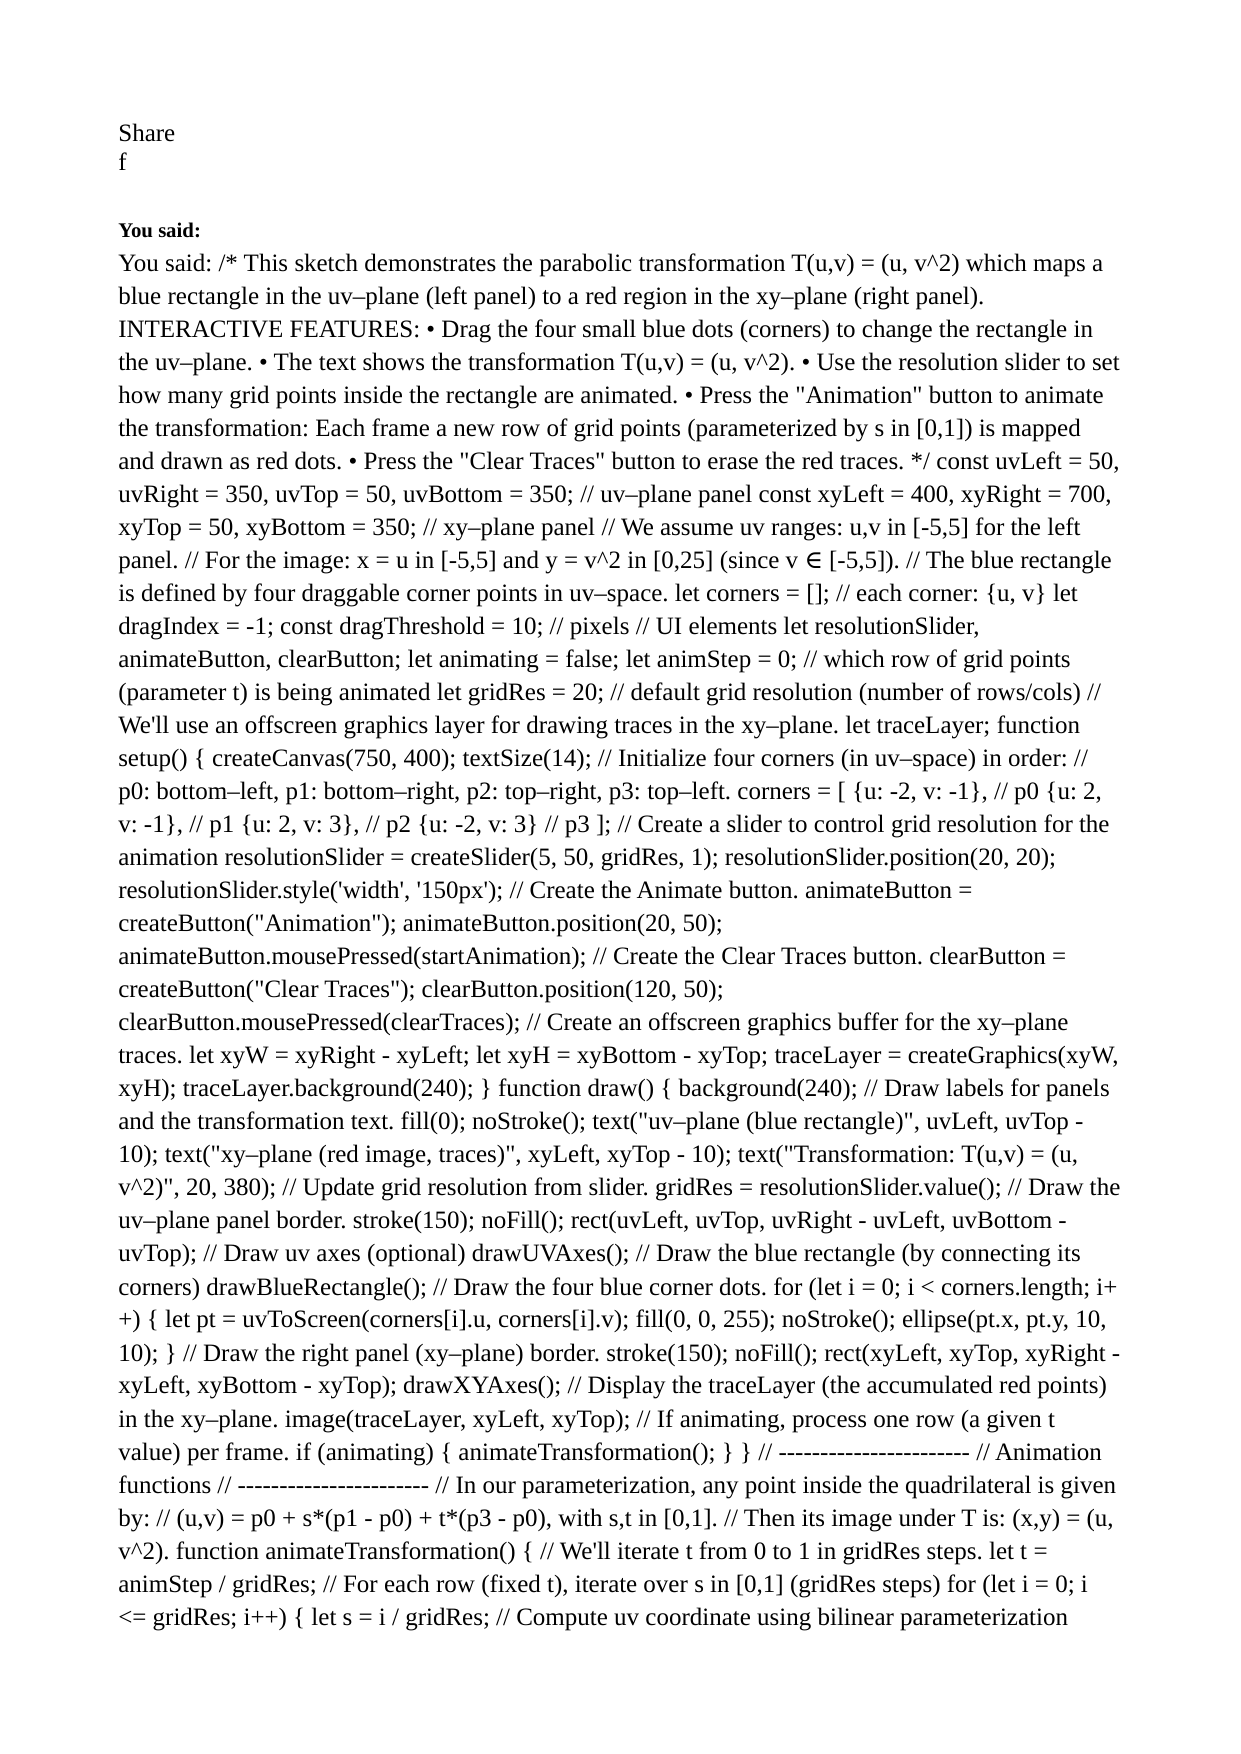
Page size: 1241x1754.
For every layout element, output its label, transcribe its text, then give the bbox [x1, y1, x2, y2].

text You said: /* This sketch demonstrates the parabolic transformation T(u,v) = (u, v^2) which maps a blue rectangle in the uv–plane (left panel) to a red region in the xy–plane (right panel). INTERACTIVE FEATURES: • Drag the four small blue dots (corners) to change the rectangle in the uv–plane. • The text shows the transformation T(u,v) = (u, v^2). • Use the resolution slider to set how many grid points inside the rectangle are animated. • Press the "Animation" button to animate the transformation: Each frame a new row of grid points (parameterized by s in [0,1]) is mapped and drawn as red dots. • Press the "Clear Traces" button to erase the red traces. */ const uvLeft = 50, uvRight = 350, uvTop = 50, uvBottom = 350; // uv–plane panel const xyLeft = 400, xyRight = 700, xyTop = 50, xyBottom = 350; // xy–plane panel // We assume uv ranges: u,v in [-5,5] for the left panel. // For the image: x = u in [-5,5] and y = v^2 in [0,25] (since v ∈ [-5,5]). // The blue rectangle is defined by four draggable corner points in uv–space. let corners = []; // each corner: {u, v} let dragIndex = -1; const dragThreshold = 10; // pixels // UI elements let resolutionSlider, animateButton, clearButton; let animating = false; let animStep = 0; // which row of grid points (parameter t) is being animated let gridRes = 20; // default grid resolution (number of rows/cols) // We'll use an offscreen graphics layer for drawing traces in the xy–plane. let traceLayer; function setup() { createCanvas(750, 400); textSize(14); // Initialize four corners (in uv–space) in order: // p0: bottom–left, p1: bottom–right, p2: top–right, p3: top–left. corners = [ {u: -2, v: -1}, // p0 {u: 2, v: -1}, // p1 {u: 2, v: 3}, // p2 {u: -2, v: 3} // p3 ]; // Create a slider to control grid resolution for the animation resolutionSlider = createSlider(5, 50, gridRes, 1); resolutionSlider.position(20, 20); resolutionSlider.style('width', '150px'); // Create the Animate button. animateButton = createButton("Animation"); animateButton.position(20, 50); animateButton.mousePressed(startAnimation); // Create the Clear Traces button. clearButton = createButton("Clear Traces"); clearButton.position(120, 50); clearButton.mousePressed(clearTraces); // Create an offscreen graphics buffer for the xy–plane traces. let xyW = xyRight - xyLeft; let xyH = xyBottom - xyTop; traceLayer = createGraphics(xyW, xyH); traceLayer.background(240); } function draw() { background(240); // Draw labels for panels and the transformation text. fill(0); noStroke(); text("uv–plane (blue rectangle)", uvLeft, uvTop - 10); text("xy–plane (red image, traces)", xyLeft, xyTop - 10); text("Transformation: T(u,v) = (u, v^2)", 20, 380); // Update grid resolution from slider. gridRes = resolutionSlider.value(); // Draw the uv–plane panel border. stroke(150); noFill(); rect(uvLeft, uvTop, uvRight - uvLeft, uvBottom - uvTop); // Draw uv axes (optional) drawUVAxes(); // Draw the blue rectangle (by connecting its corners) drawBlueRectangle(); // Draw the four blue corner dots. for (let i = 0; i < corners.length; i++) { let pt = uvToScreen(corners[i].u, corners[i].v); fill(0, 0, 255); noStroke(); ellipse(pt.x, pt.y, 10, 10); } // Draw the right panel (xy–plane) border. stroke(150); noFill(); rect(xyLeft, xyTop, xyRight - xyLeft, xyBottom - xyTop); drawXYAxes(); // Display the traceLayer (the accumulated red points) in the xy–plane. image(traceLayer, xyLeft, xyTop); // If animating, process one row (a given t value) per frame. if (animating) { animateTransformation(); } } // ----------------------- // Animation functions // ----------------------- // In our parameterization, any point inside the quadrilateral is given by: // (u,v) = p0 + s*(p1 - p0) + t*(p3 - p0), with s,t in [0,1]. // Then its image under T is: (x,y) = (u, v^2). function animateTransformation() { // We'll iterate t from 0 to 1 in gridRes steps. let t = animStep / gridRes; // For each row (fixed t), iterate over s in [0,1] (gridRes steps) for (let i = 0; i <= gridRes; i++) { let s = i / gridRes; // Compute uv coordinate using bilinear parameterization [118, 248, 1122, 1631]
text f [118, 147, 1122, 176]
text Share [118, 118, 1122, 147]
subtitle You said: [118, 218, 1122, 242]
